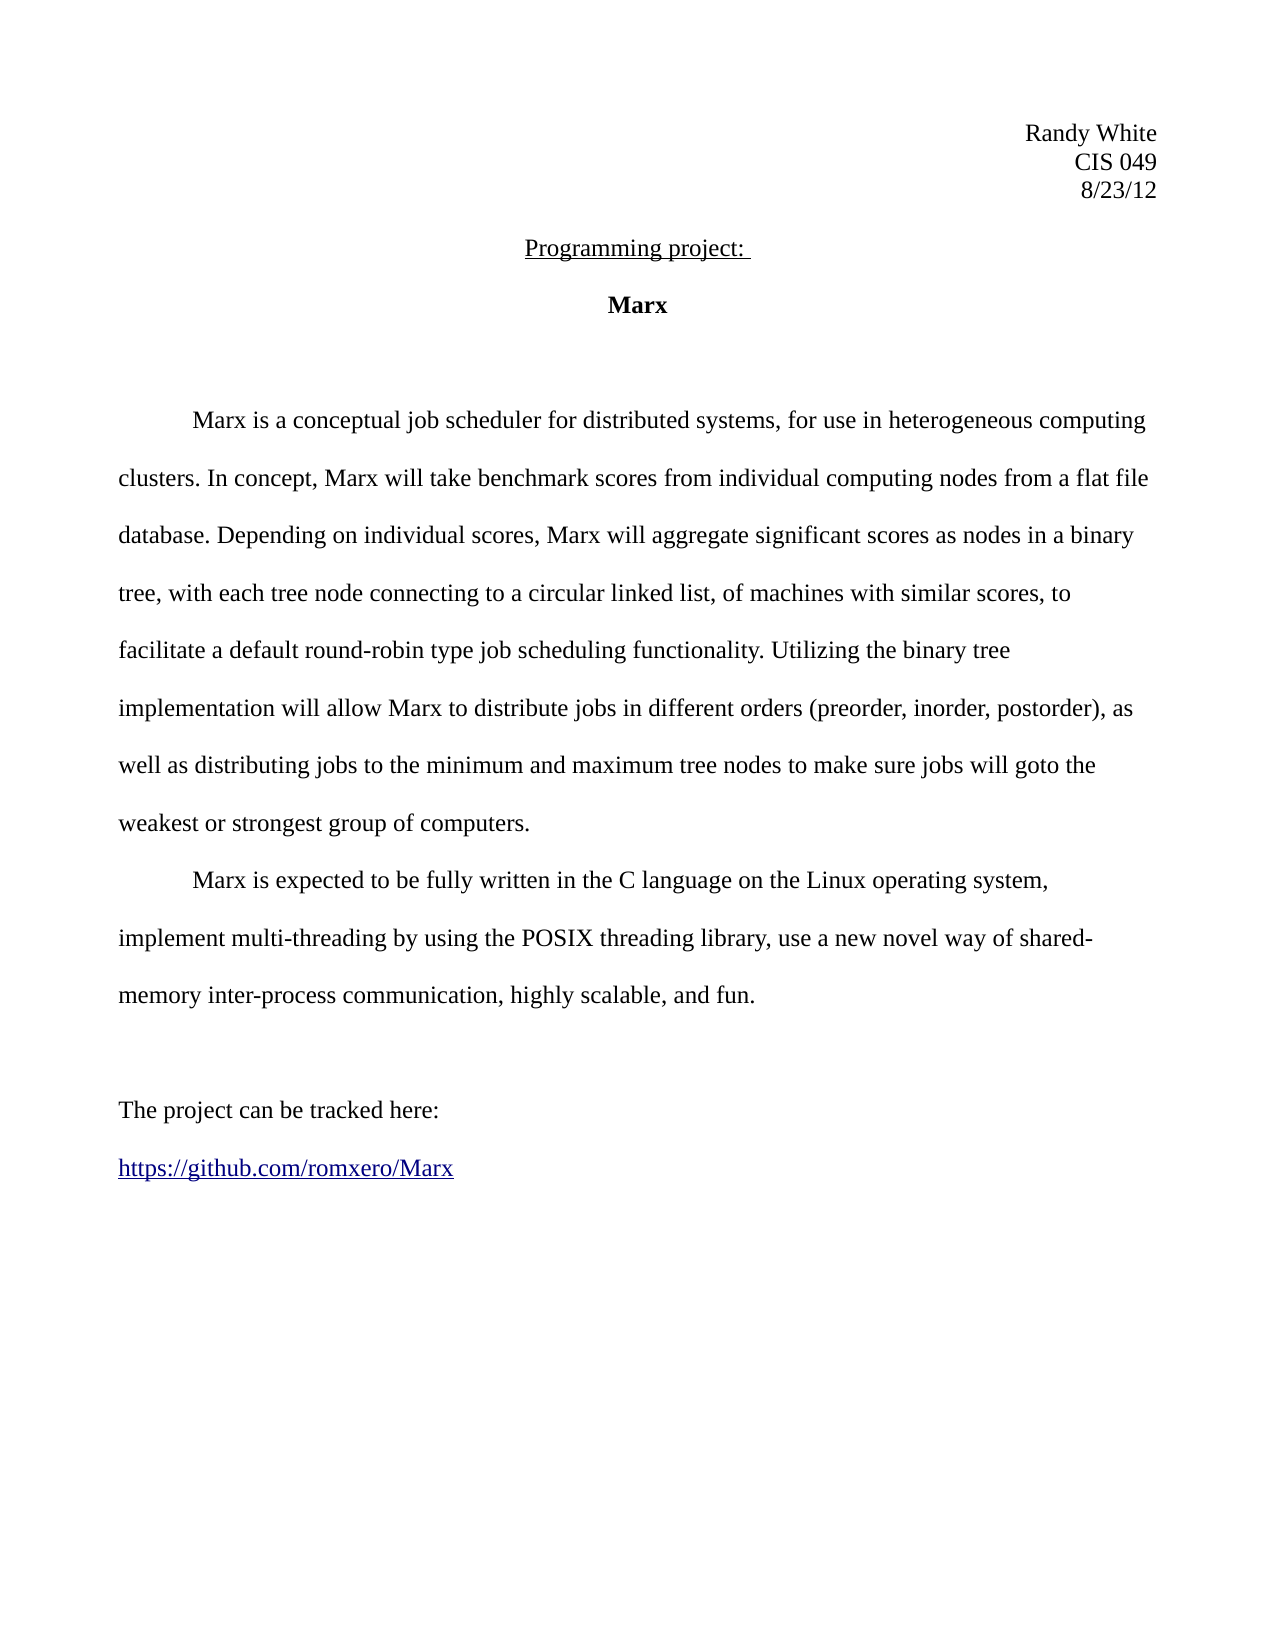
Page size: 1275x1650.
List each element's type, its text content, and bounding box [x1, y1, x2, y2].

text Programming project: [118, 233, 1157, 262]
text Marx is a conceptual job scheduler for distributed systems, for use in heterogeneous computing clusters. In concept, Marx will take benchmark scores from individual computing nodes from a flat file database. Depending on individual scores, Marx will aggregate significant scores as nodes in a binary tree, with each tree node connecting to a circular linked list, of machines with similar scores, to facilitate a default round-robin type job scheduling functionality. Utilizing the binary tree implementation will allow Marx to distribute jobs in different orders (preorder, inorder, postorder), as well as distributing jobs to the minimum and maximum tree nodes to make sure jobs will goto the weakest or strongest group of computers. [118, 406, 1157, 837]
text Marx is expected to be fully written in the C language on the Linux operating system, implement multi-threading by using the POSIX threading library, use a new novel way of shared-memory inter-process communication, highly scalable, and fun. [118, 866, 1157, 1009]
text 8/23/12 [118, 176, 1157, 204]
text The project can be tracked here: [118, 1096, 1157, 1124]
text Randy White CIS 049 [118, 118, 1157, 176]
text Marx [118, 291, 1157, 319]
text https://github.com/romxero/Marx [118, 1153, 1157, 1182]
